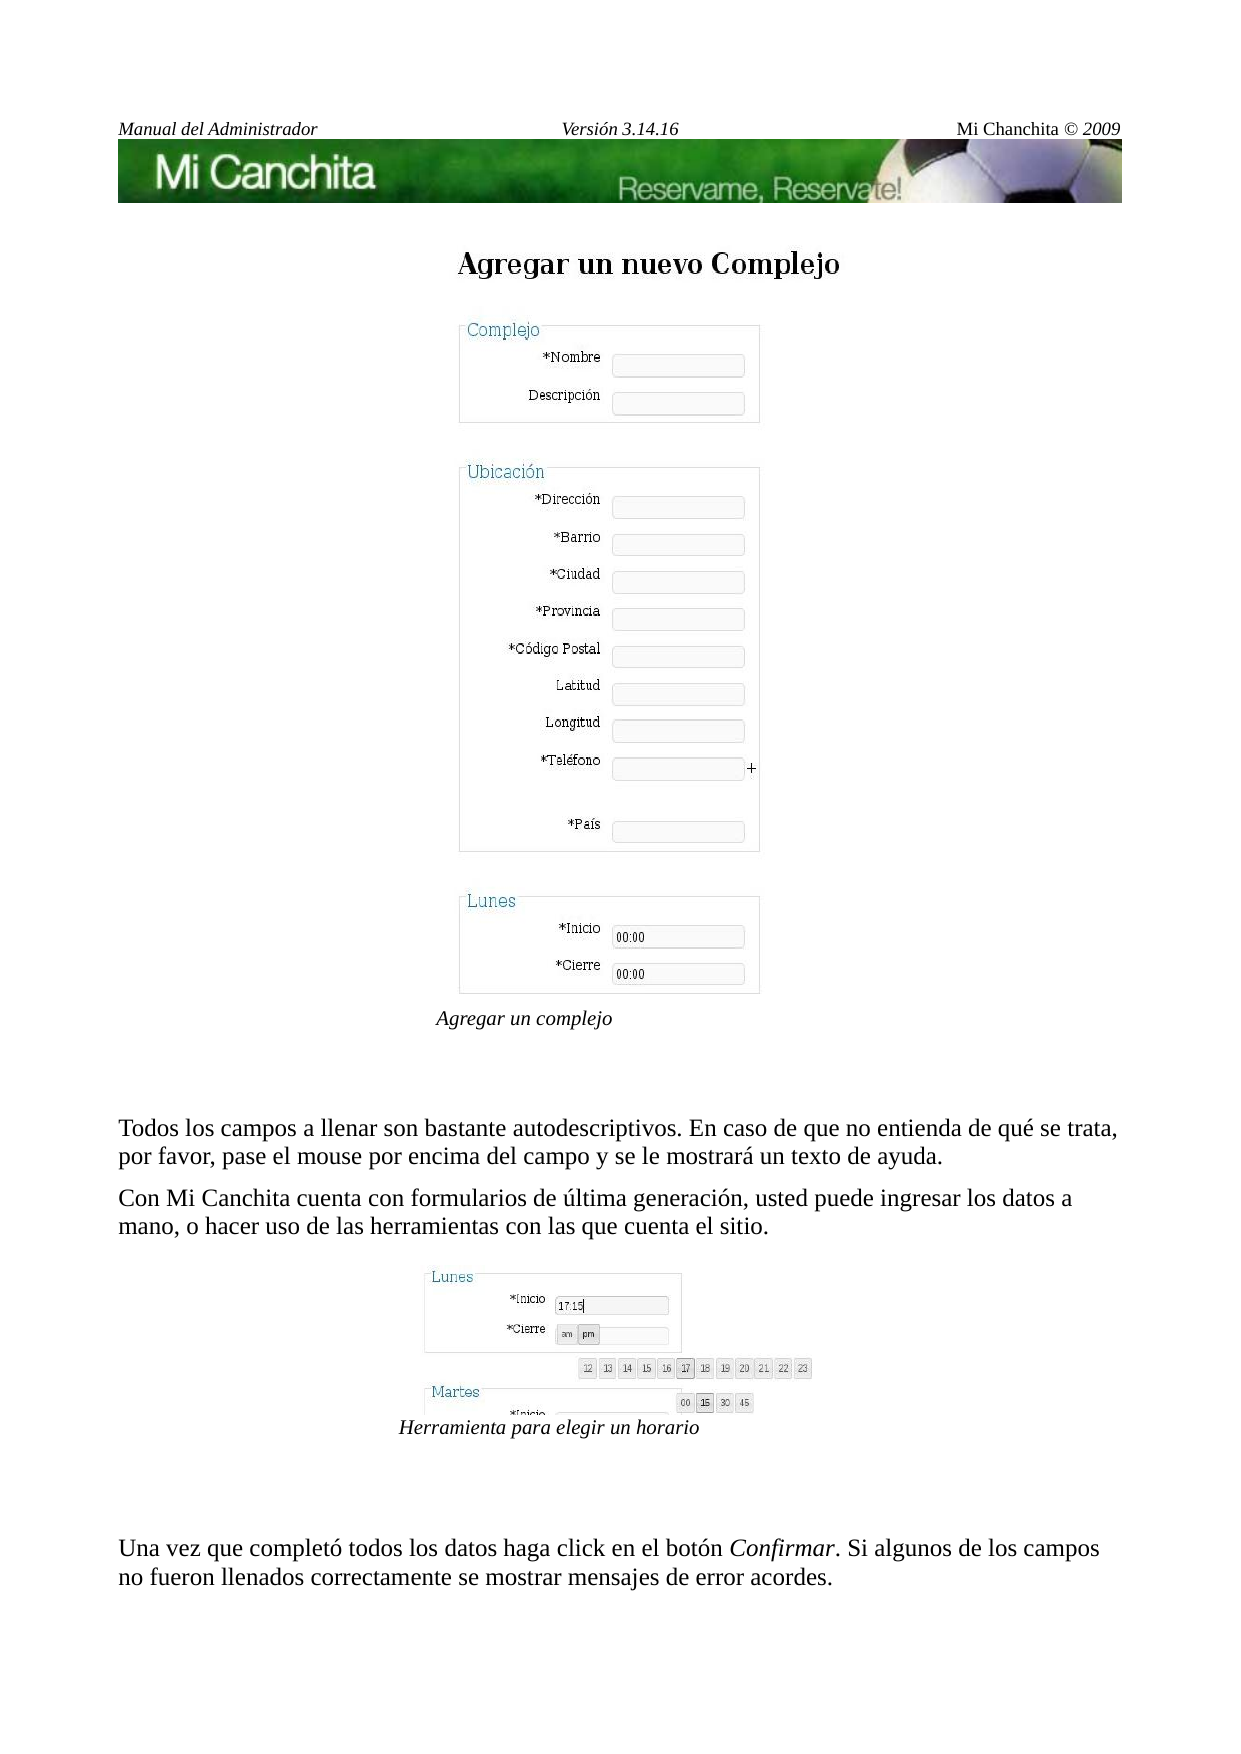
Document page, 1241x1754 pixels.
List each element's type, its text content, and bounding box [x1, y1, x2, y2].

text Todos los campos a llenar son bastante autodescriptivos. En caso de que no entienda de qué se trata, por favor, pase el mouse por encima del campo y se le mostrará un texto de ayuda. [118, 1113, 1122, 1170]
text Con Mi Canchita cuenta con formularios de última generación, usted puede ingresar los datos a mano, o hacer uso de las herramientas con las que cuenta el sitio. [118, 1183, 1122, 1240]
picture [449, 245, 851, 1006]
text Agregar un complejo [436, 245, 854, 1030]
text Herramienta para elegir un horario [399, 1265, 841, 1439]
text Una vez que completó todos los datos haga click en el botón Confirmar. Si algunos de los campos no fueron llenados correctamente se mostrar mensajes de error acordes. [118, 1533, 1122, 1591]
picture [420, 1265, 815, 1415]
picture [118, 139, 1122, 203]
